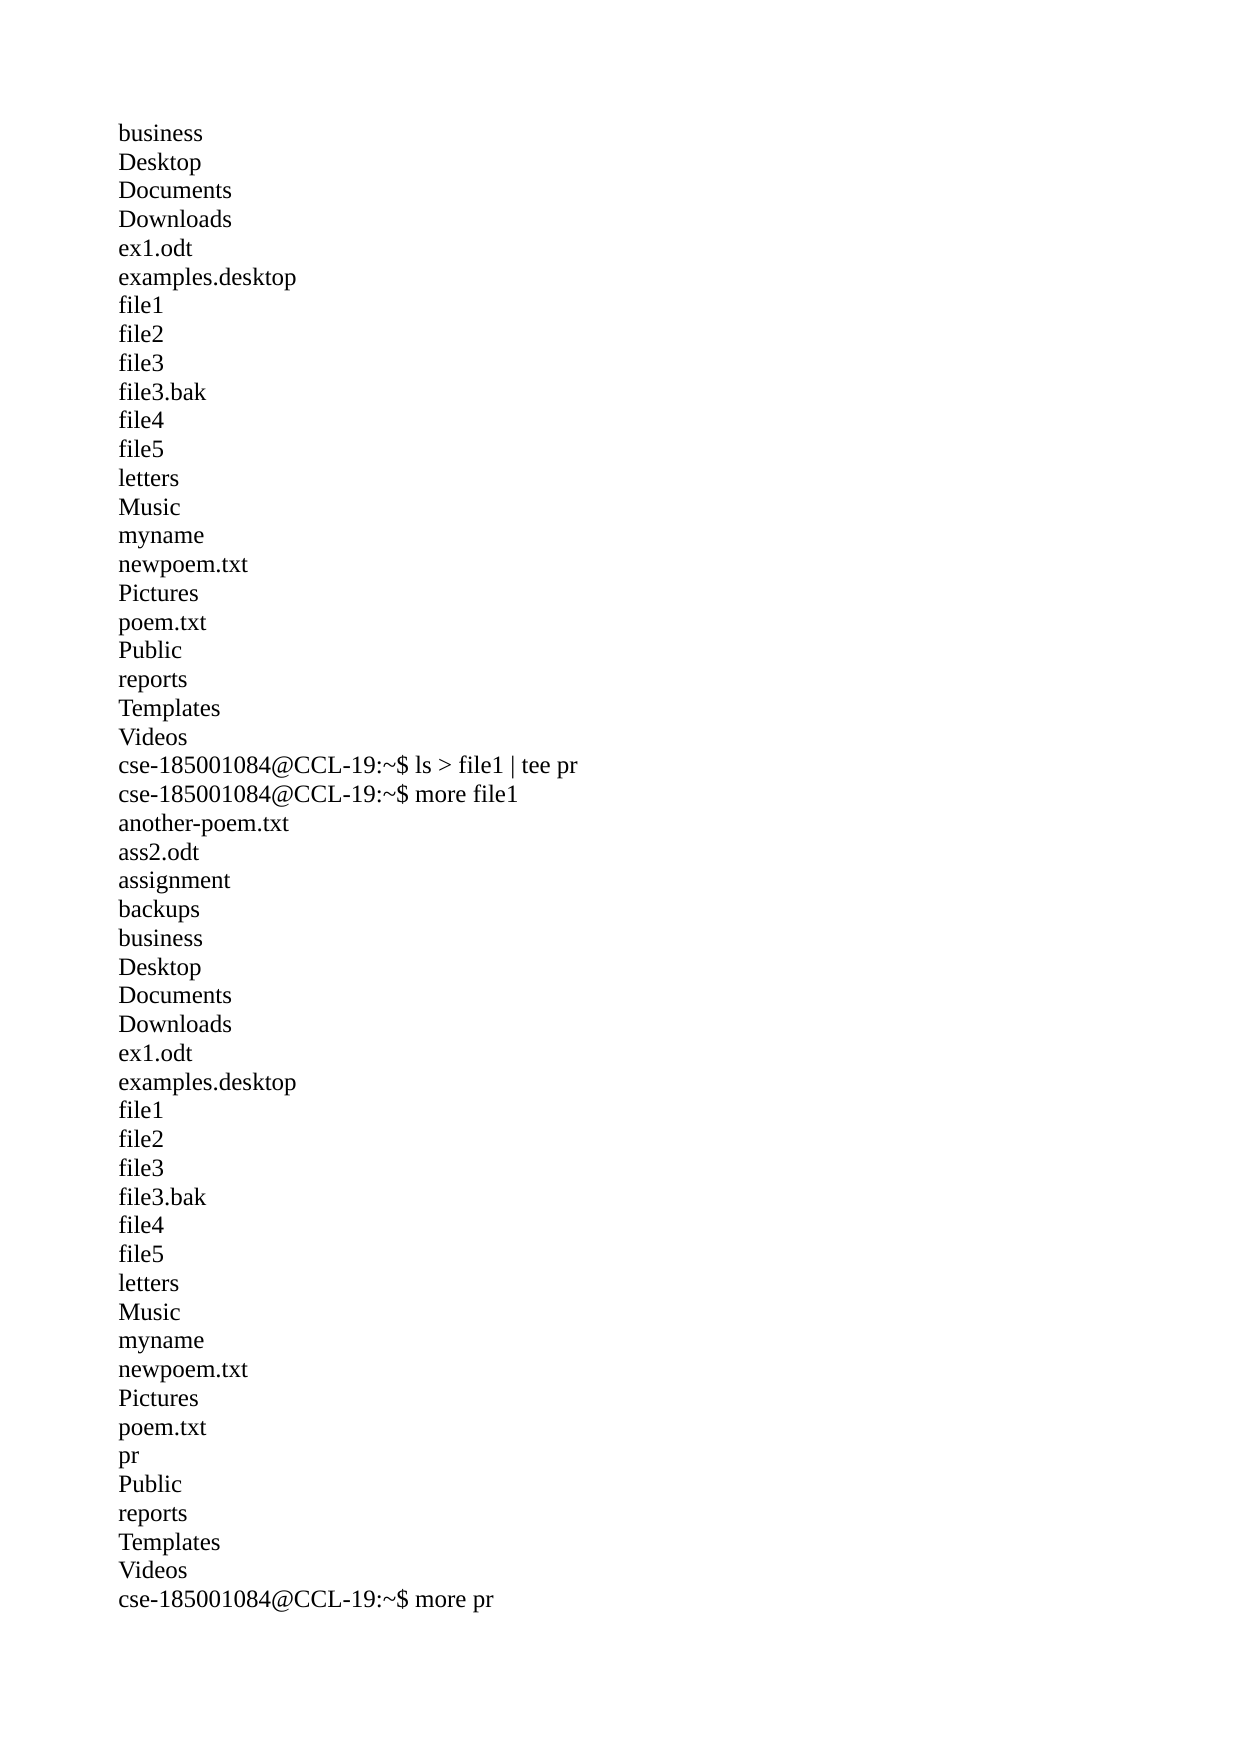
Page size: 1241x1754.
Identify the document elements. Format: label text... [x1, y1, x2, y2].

text cse-185001084@CCL-19:~$ more file1 [118, 779, 1122, 808]
text myname [118, 521, 1122, 549]
text business [118, 118, 1122, 147]
text file5 [118, 434, 1122, 463]
text Templates [118, 1527, 1122, 1556]
text Music [118, 1297, 1122, 1326]
text examples.desktop [118, 262, 1122, 291]
text file3 [118, 1153, 1122, 1182]
text ex1.odt [118, 1038, 1122, 1067]
text examples.desktop [118, 1067, 1122, 1096]
text Downloads [118, 204, 1122, 233]
text cse-185001084@CCL-19:~$ ls > file1 | tee pr [118, 751, 1122, 779]
text Downloads [118, 1009, 1122, 1038]
text Music [118, 492, 1122, 521]
text pr [118, 1441, 1122, 1469]
text ex1.odt [118, 233, 1122, 262]
text file4 [118, 1211, 1122, 1239]
text file3 [118, 348, 1122, 377]
text backups [118, 894, 1122, 923]
text reports [118, 664, 1122, 693]
text file2 [118, 319, 1122, 348]
text myname [118, 1326, 1122, 1354]
text Desktop [118, 147, 1122, 176]
text letters [118, 463, 1122, 492]
text reports [118, 1498, 1122, 1527]
text ass2.odt [118, 837, 1122, 866]
text another-poem.txt [118, 808, 1122, 837]
text newpoem.txt [118, 549, 1122, 578]
text Public [118, 1469, 1122, 1498]
text file3.bak [118, 377, 1122, 406]
text Videos [118, 722, 1122, 751]
text newpoem.txt [118, 1354, 1122, 1383]
text assignment [118, 866, 1122, 894]
text Public [118, 636, 1122, 664]
text business [118, 923, 1122, 952]
text Pictures [118, 1383, 1122, 1412]
text file1 [118, 1096, 1122, 1124]
text poem.txt [118, 1412, 1122, 1441]
text file3.bak [118, 1182, 1122, 1211]
text Desktop [118, 952, 1122, 981]
text letters [118, 1268, 1122, 1297]
text file1 [118, 291, 1122, 319]
text Pictures [118, 578, 1122, 607]
text cse-185001084@CCL-19:~$ more pr [118, 1584, 1122, 1613]
text file2 [118, 1124, 1122, 1153]
text Videos [118, 1556, 1122, 1584]
text Documents [118, 176, 1122, 204]
text file4 [118, 406, 1122, 434]
text Templates [118, 693, 1122, 722]
text poem.txt [118, 607, 1122, 636]
text Documents [118, 981, 1122, 1009]
text file5 [118, 1239, 1122, 1268]
